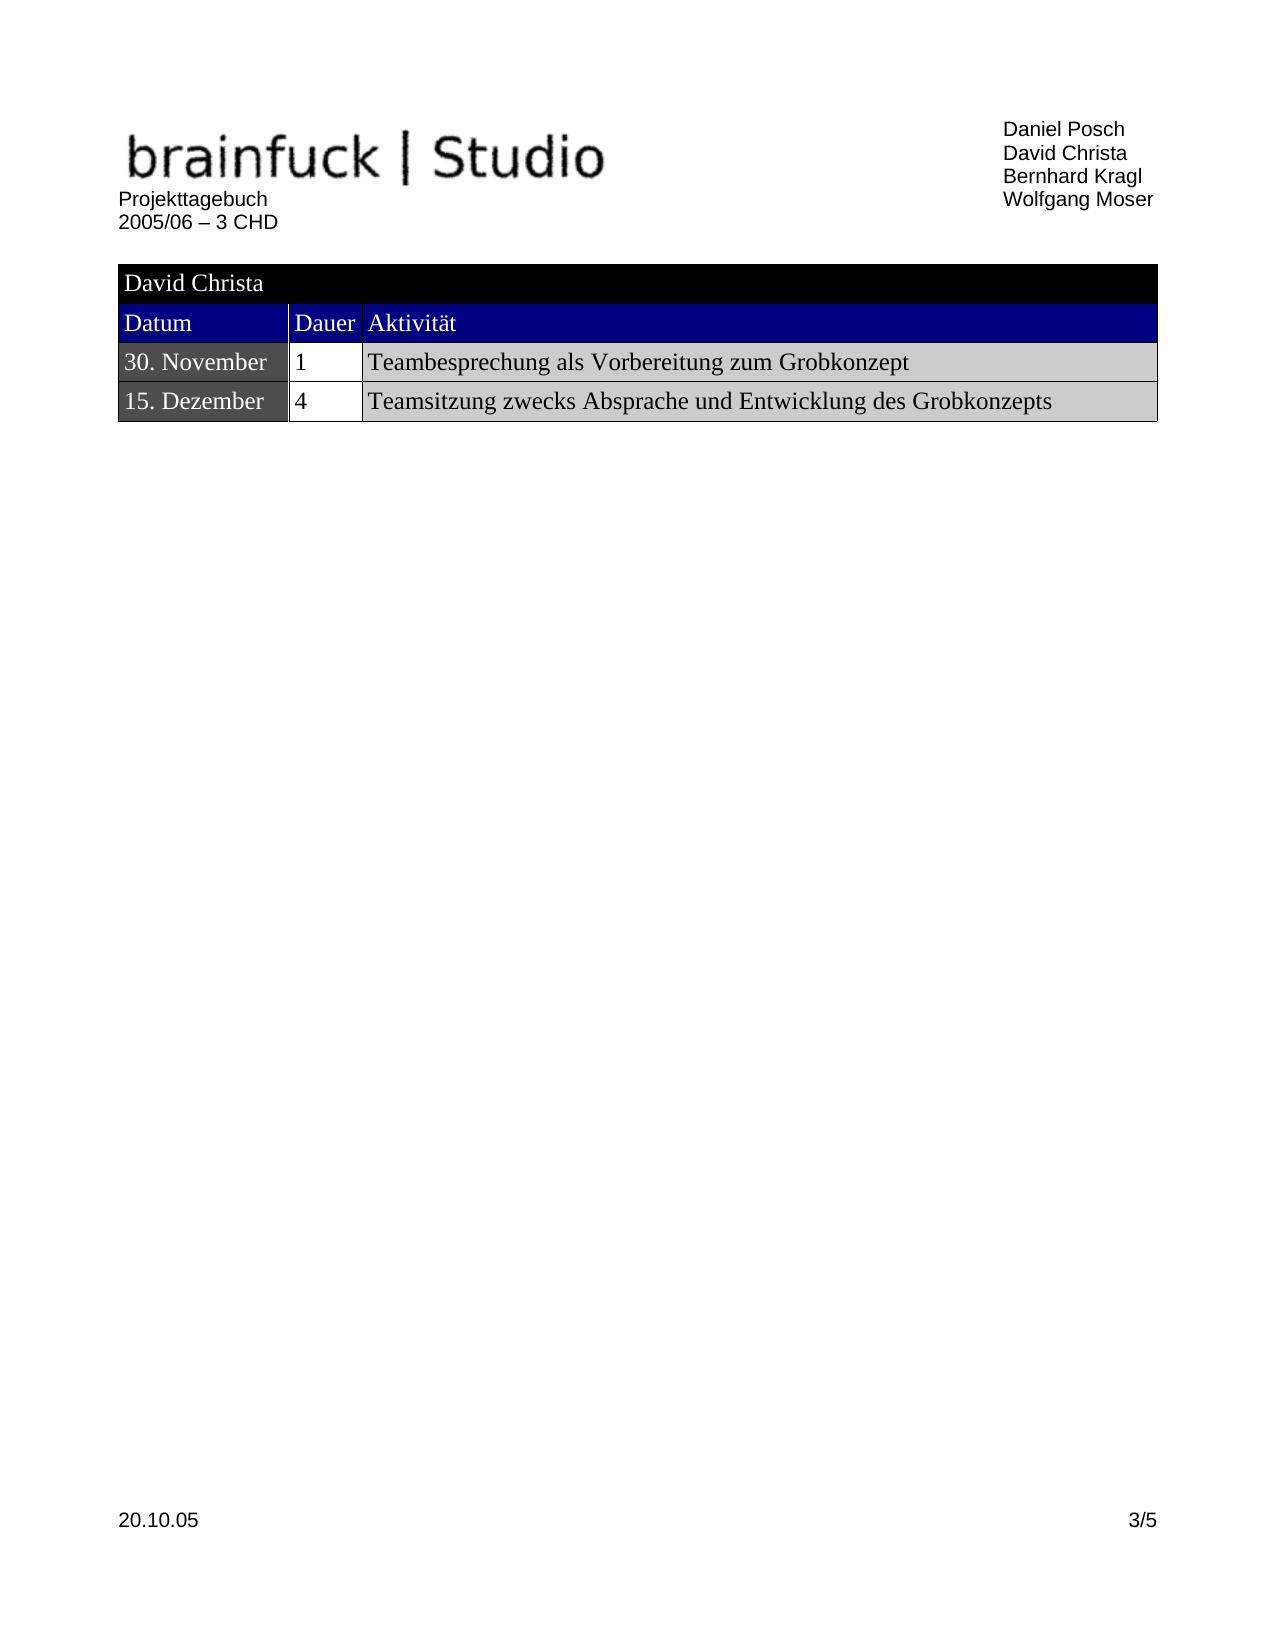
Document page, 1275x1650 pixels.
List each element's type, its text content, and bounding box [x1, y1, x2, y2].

table_cell 4 [290, 382, 362, 421]
table_cell 15. Dezember [119, 382, 288, 421]
table_cell 1 [290, 343, 362, 381]
picture [118, 118, 609, 187]
table_cell Aktivität [363, 304, 1157, 342]
table_cell Datum [119, 304, 288, 342]
table_cell Teamsitzung zwecks Absprache und Entwicklung des Grobkonzepts [363, 382, 1157, 421]
table_cell 30. November [119, 343, 288, 381]
table_header David Christa [119, 265, 1157, 303]
table_cell Dauer [290, 304, 362, 342]
table_cell Teambesprechung als Vorbereitung zum Grobkonzept [363, 343, 1157, 381]
